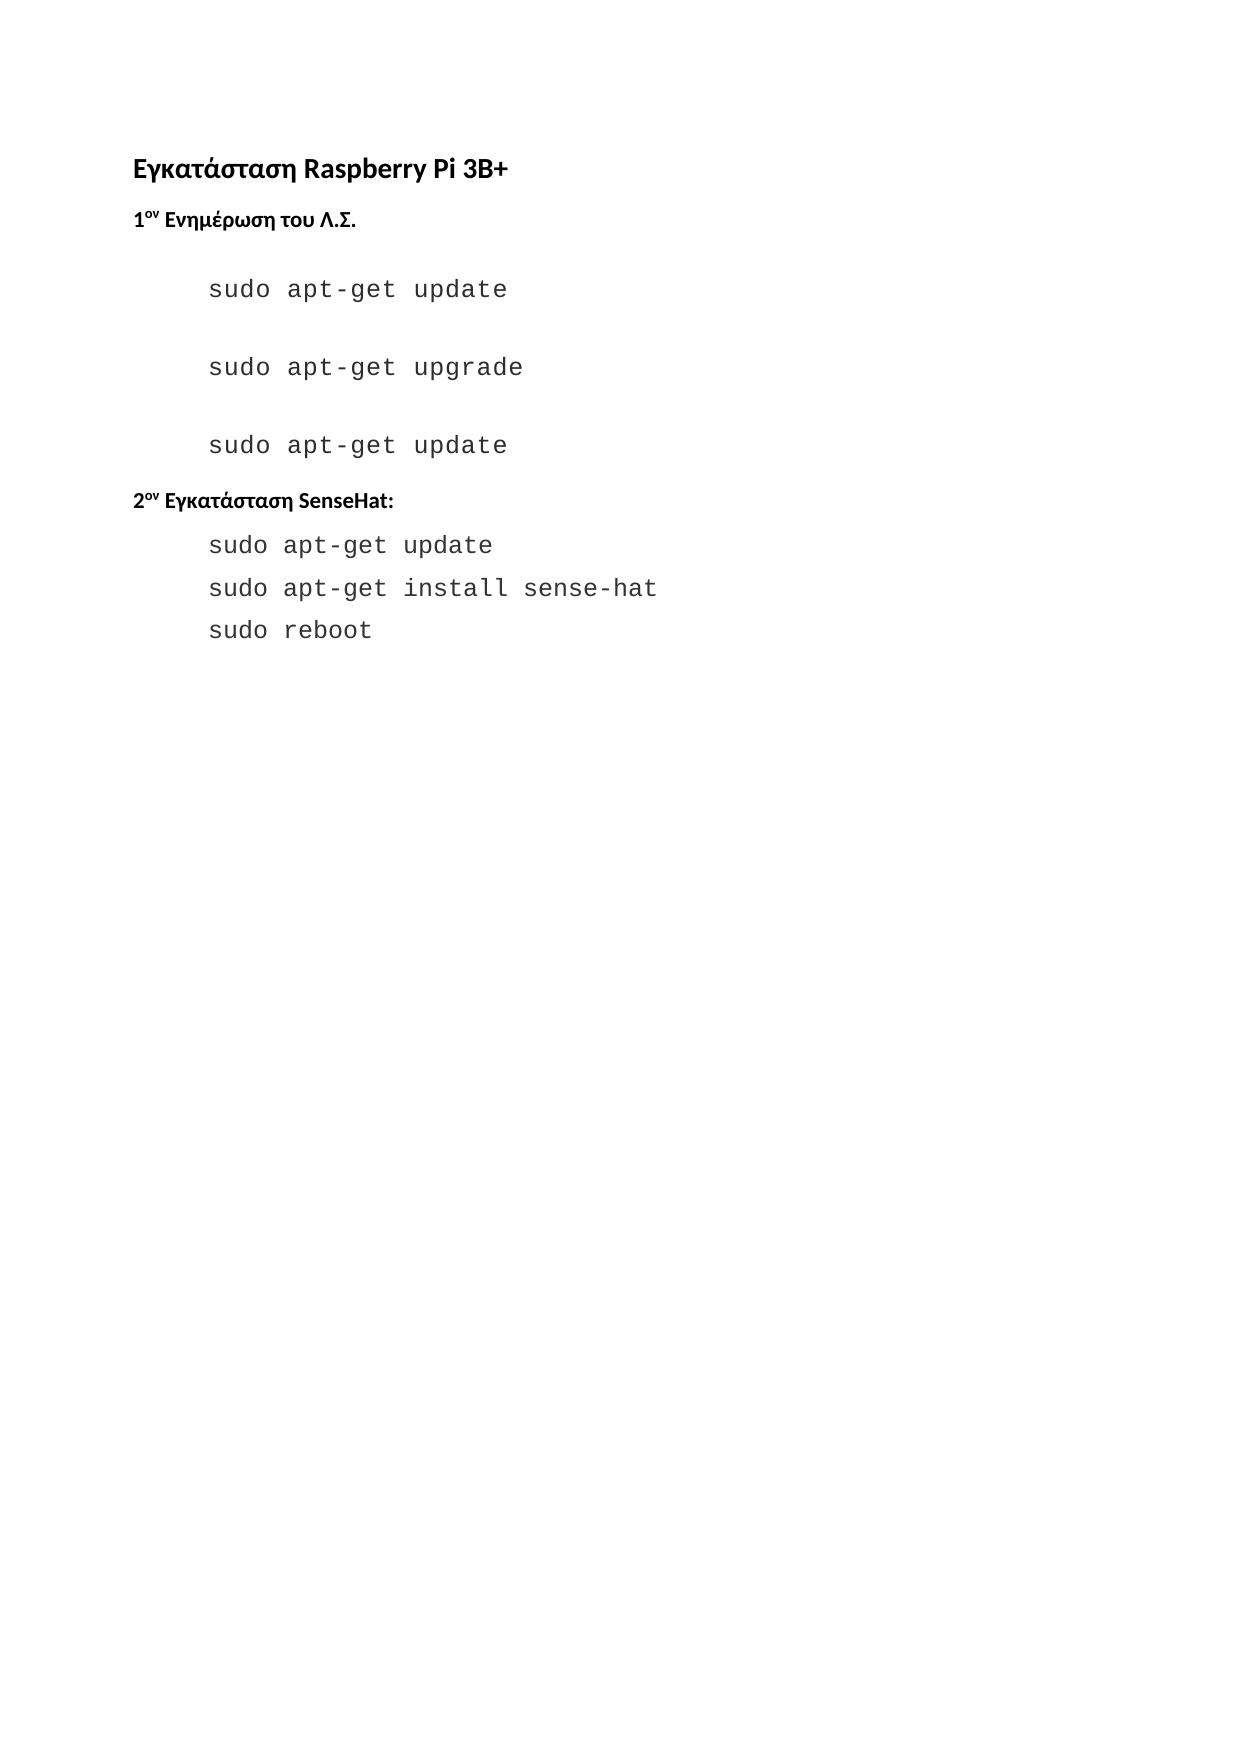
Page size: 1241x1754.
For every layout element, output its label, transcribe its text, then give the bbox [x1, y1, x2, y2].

text sudo apt-get upgrade [208, 354, 1053, 383]
text sudo reboot [208, 618, 1053, 646]
text Εγκατάσταση Raspberry Pi 3B+ [133, 150, 1053, 186]
text sudo apt-get update [208, 533, 1053, 561]
text sudo apt-get install sense-hat [208, 575, 1053, 604]
text sudo apt-get update [208, 276, 1053, 304]
text 2ον Εγκατάσταση SenseHat: [133, 486, 1053, 514]
text sudo apt-get update [208, 433, 1053, 461]
text 1ον Ενημέρωση του Λ.Σ. [133, 205, 1053, 233]
